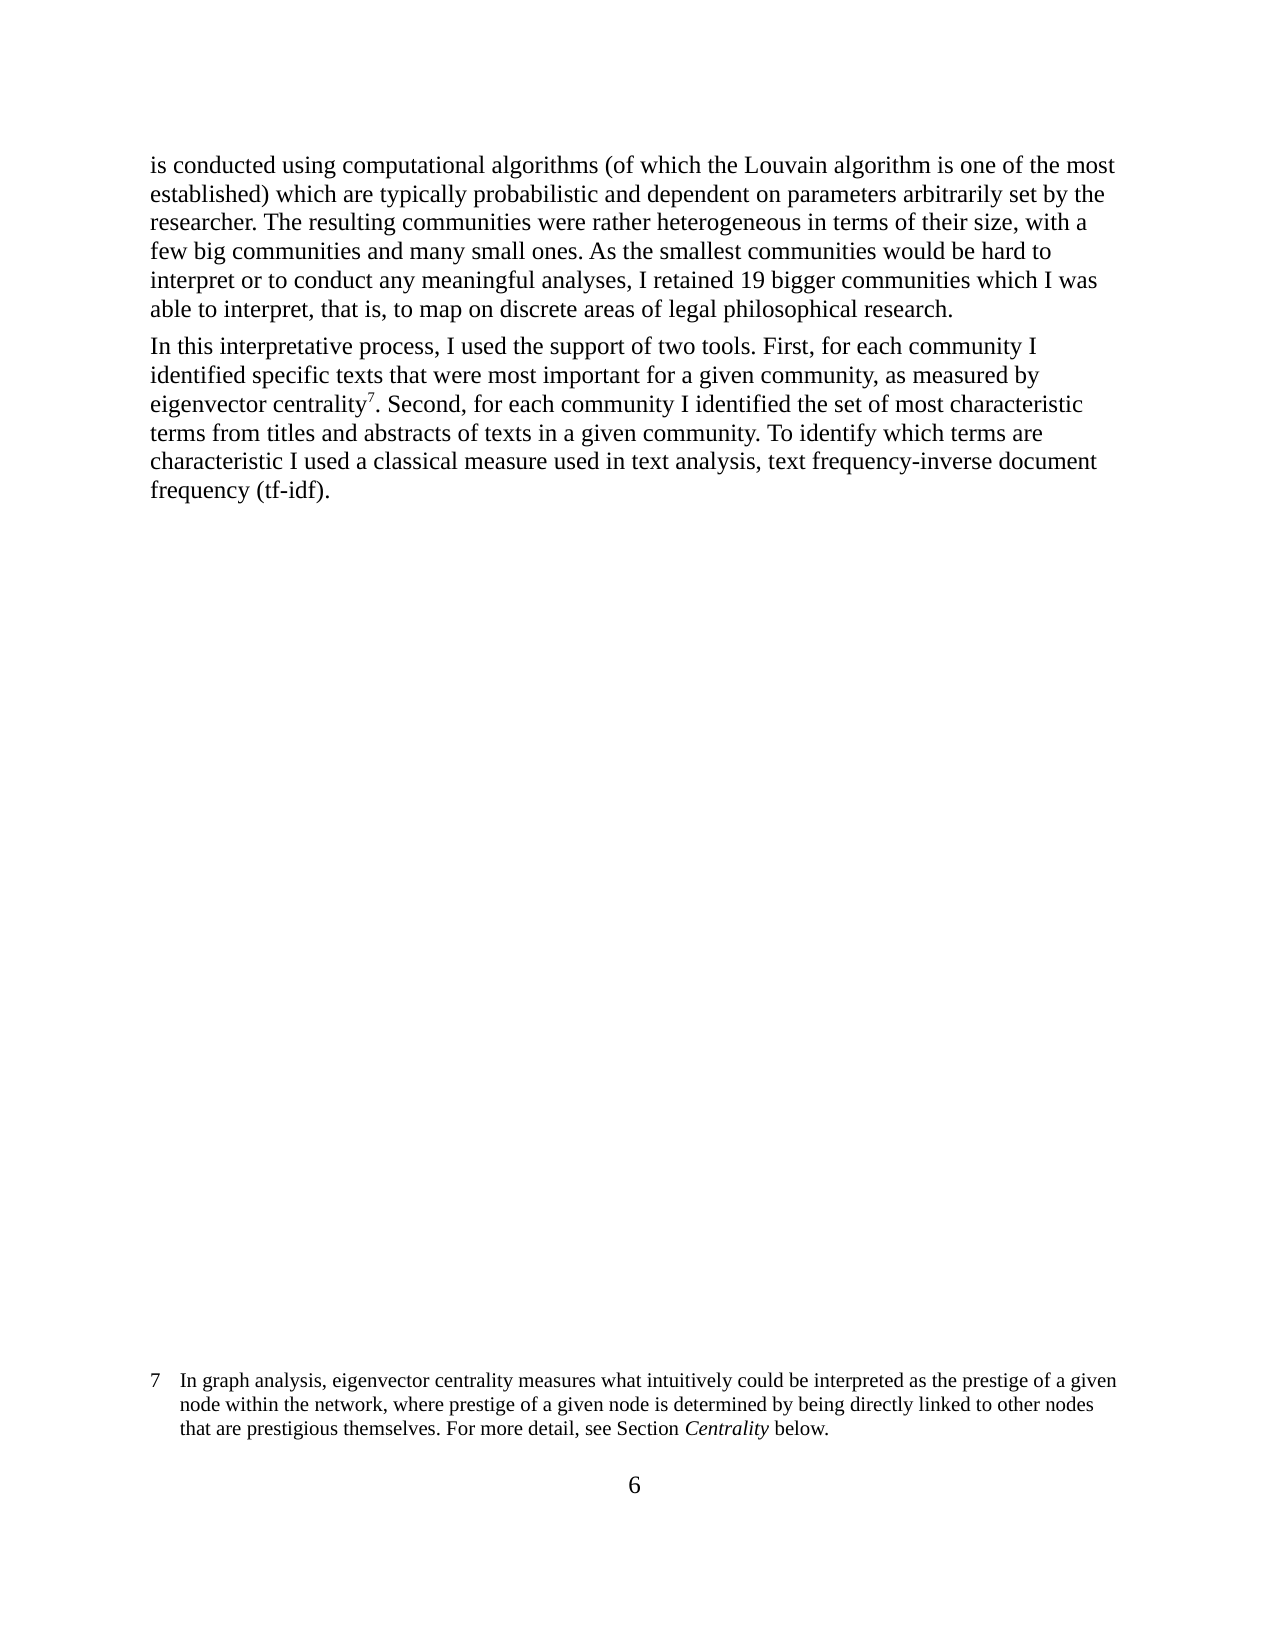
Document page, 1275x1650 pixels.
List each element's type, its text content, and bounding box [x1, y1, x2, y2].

text In graph analysis, eigenvector centrality measures what intuitively could be interpreted as the prestige of a given node within the network, where prestige of a given node is determined by being directly linked to other nodes that are prestigious themselves. For more detail, see Section Centrality below. [150, 1368, 1125, 1440]
text is conducted using computational algorithms (of which the Louvain algorithm is one of the most established) which are typically probabilistic and dependent on parameters arbitrarily set by the researcher. The resulting communities were rather heterogeneous in terms of their size, with a few big communities and many small ones. As the smallest communities would be hard to interpret or to conduct any meaningful analyses, I retained 19 bigger communities which I was able to interpret, that is, to map on discrete areas of legal philosophical research. [150, 150, 1125, 322]
text In this interpretative process, I used the support of two tools. First, for each community I identified specific texts that were most important for a given community, as measured by eigenvector centrality. Second, for each community I identified the set of most characteristic terms from titles and abstracts of texts in a given community. To identify which terms are characteristic I used a classical measure used in text analysis, text frequency-inverse document frequency (tf-idf). [150, 331, 1125, 504]
